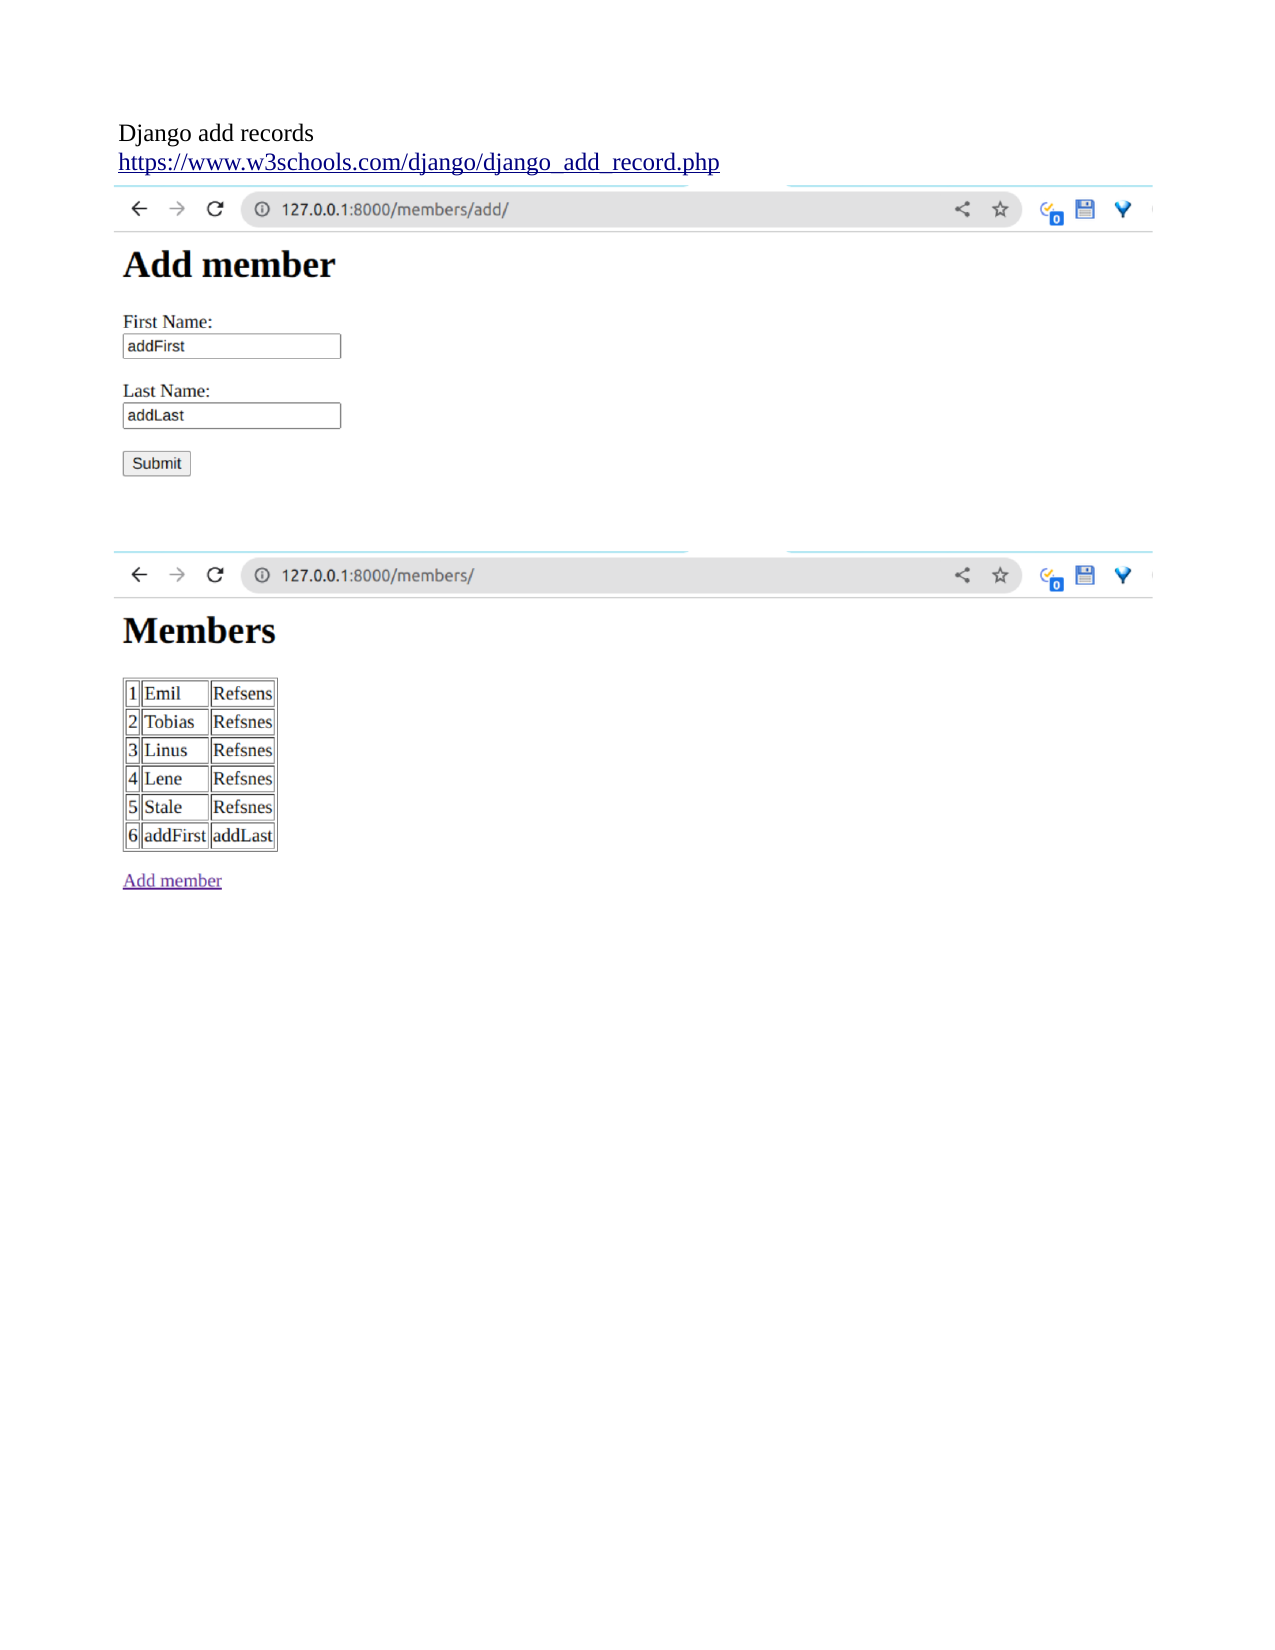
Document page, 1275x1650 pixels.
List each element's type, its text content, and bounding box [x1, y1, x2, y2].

picture [113, 185, 1153, 917]
text https://www.w3schools.com/django/django_add_record.php [118, 147, 1157, 176]
text Django add records [118, 118, 1157, 147]
